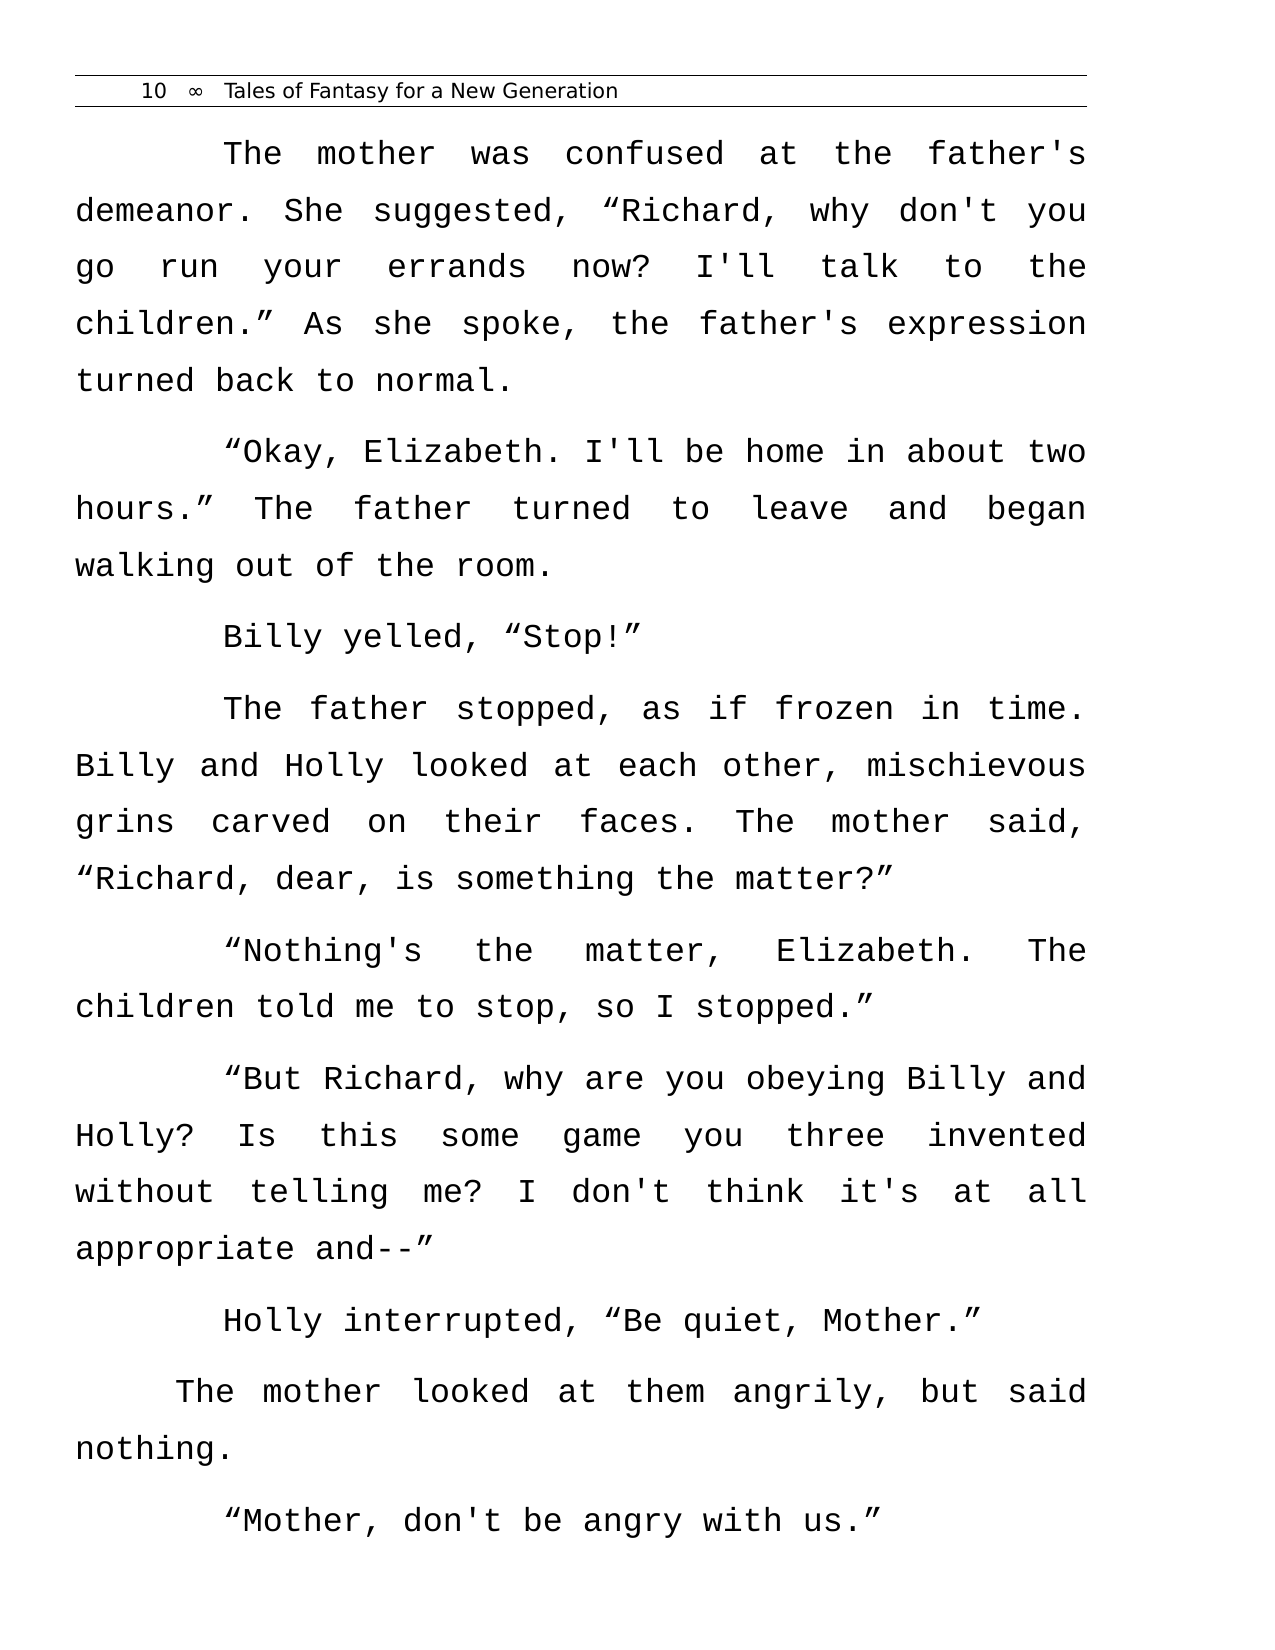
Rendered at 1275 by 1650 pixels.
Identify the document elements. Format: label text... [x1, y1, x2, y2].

text “Nothing's the matter, Elizabeth. The children told me to stop, so I stopped.” [75, 933, 1087, 1028]
text Holly interrupted, “Be quiet, Mother.” [75, 1303, 1087, 1341]
text The mother looked at them angrily, but said nothing. [75, 1375, 1087, 1469]
text The mother was confused at the father's demeanor. She suggested, “Richard, why don't you go run your errands now? I'll talk to the children.” As she spoke, the father's expression turned back to normal. [75, 137, 1087, 401]
text “But Richard, why are you obeying Billy and Holly? Is this some game you three invented without telling me? I don't think it's at all appropriate and--” [75, 1062, 1087, 1269]
text “Mother, don't be angry with us.” [75, 1503, 1087, 1541]
text Billy yelled, “Stop!” [75, 620, 1087, 658]
text “Okay, Elizabeth. I'll be home in about two hours.” The father turned to leave and began walking out of the room. [75, 435, 1087, 586]
text The father stopped, as if frozen in time. Billy and Holly looked at each other, mischievous grins carved on their faces. The mother said, “Richard, dear, is something the matter?” [75, 692, 1087, 899]
